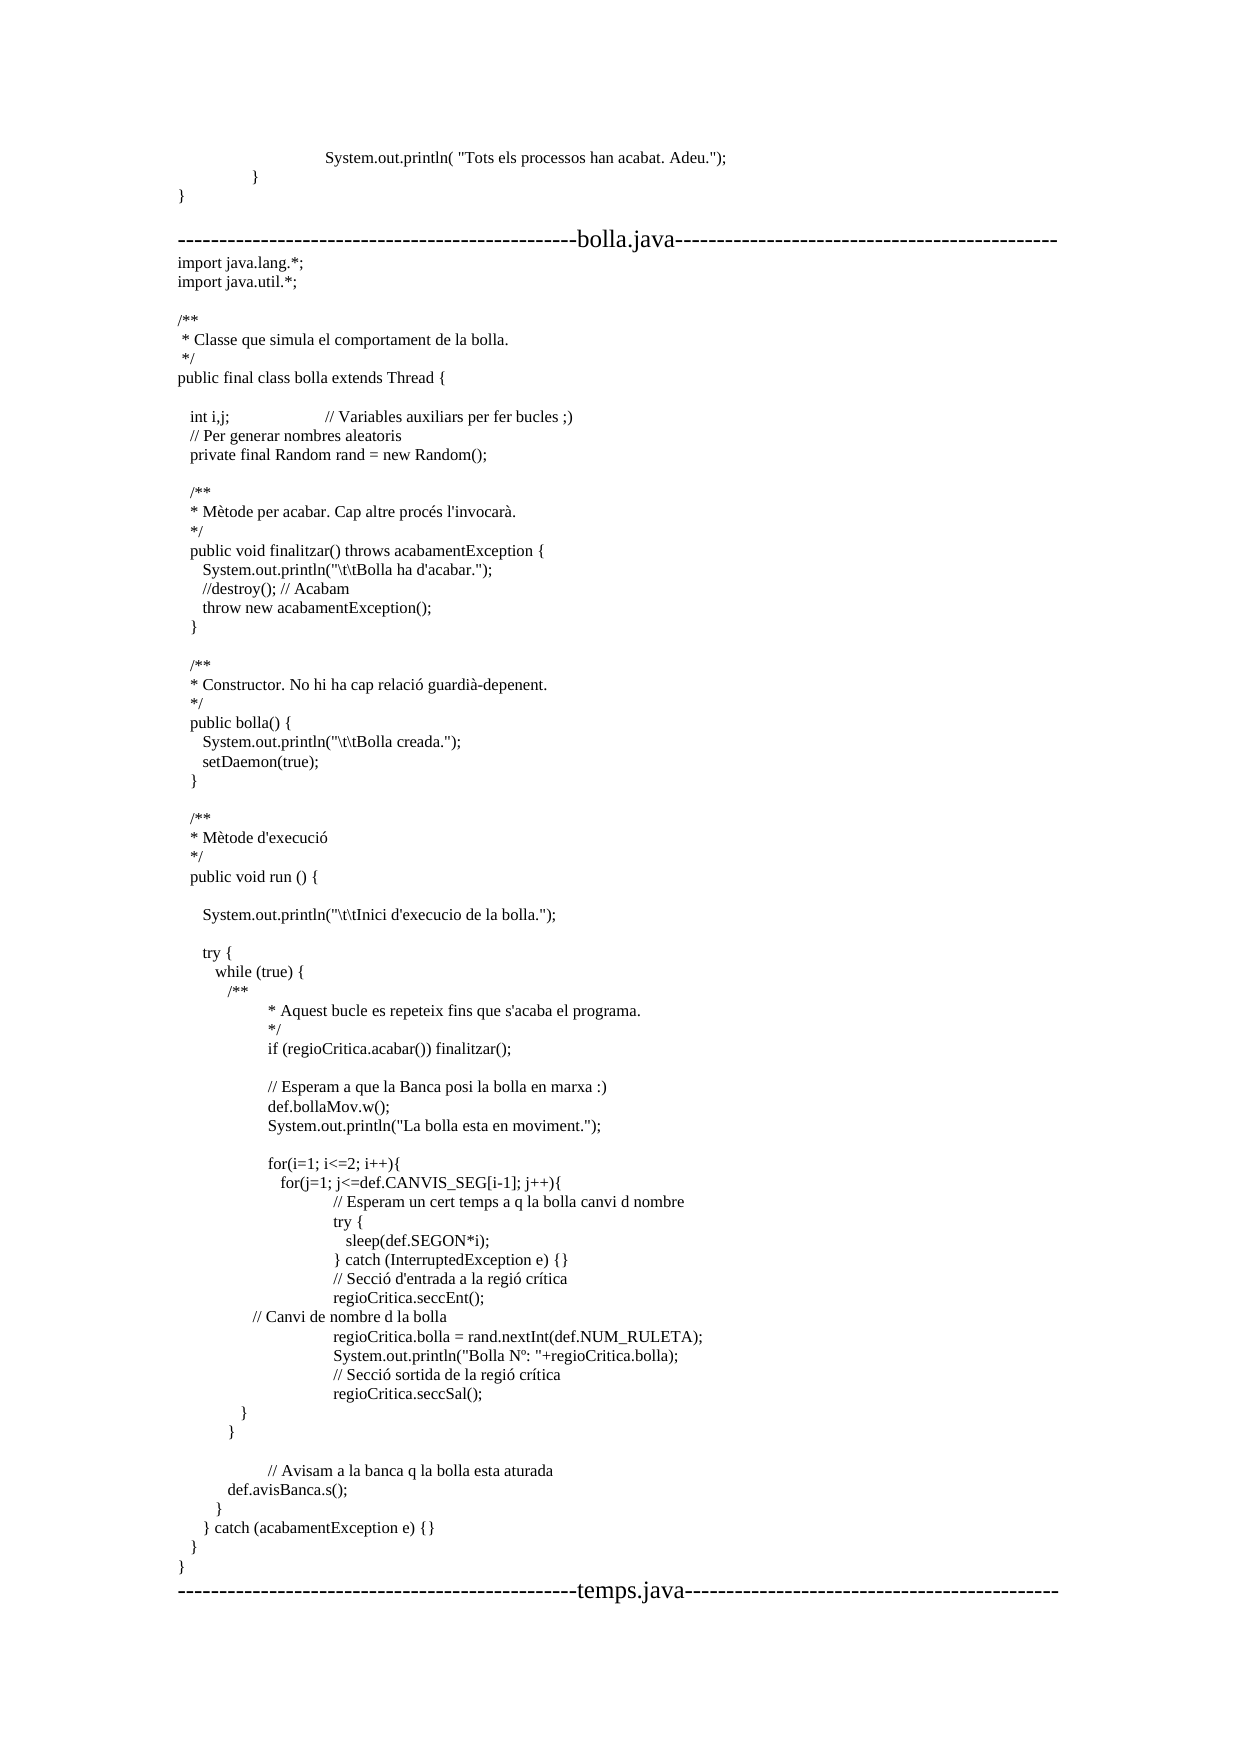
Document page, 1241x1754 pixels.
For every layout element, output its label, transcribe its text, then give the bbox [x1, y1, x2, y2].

text } [177, 617, 1063, 636]
text import java.lang.*; [177, 253, 1063, 272]
text sleep(def.SEGON*i); [177, 1231, 1063, 1250]
text } catch (InterruptedException e) {} [177, 1250, 1063, 1269]
text throw new acabamentException(); [177, 598, 1063, 617]
text * Mètode per acabar. Cap altre procés l'invocarà. [177, 502, 1063, 521]
text System.out.println("\t\tInici d'execucio de la bolla."); [177, 905, 1063, 924]
text System.out.println("\t\tBolla ha d'acabar."); [177, 560, 1063, 579]
text } [177, 1422, 1063, 1441]
text System.out.println("\t\tBolla creada."); [177, 732, 1063, 751]
text for(j=1; j<=def.CANVIS_SEG[i-1]; j++){ [177, 1173, 1063, 1192]
text def.bollaMov.w(); [177, 1096, 1063, 1116]
text * Classe que simula el comportament de la bolla. [177, 330, 1063, 349]
text * Aquest bucle es repeteix fins que s'acaba el programa. [177, 1001, 1063, 1020]
text */ [177, 847, 1063, 866]
text } [177, 186, 1063, 205]
text public final class bolla extends Thread { [177, 368, 1063, 387]
text ------------------------------------------------temps.java--------------------------------------------- [177, 1576, 1063, 1604]
text /** [177, 311, 1063, 330]
text System.out.println( "Tots els processos han acabat. Adeu."); [177, 148, 1063, 167]
text def.avisBanca.s(); [177, 1480, 1063, 1499]
text public bolla() { [177, 713, 1063, 732]
text private final Random rand = new Random(); [177, 445, 1063, 464]
text // Per generar nombres aleatoris [177, 426, 1063, 445]
text /** [177, 981, 1063, 1001]
text // Canvi de nombre d la bolla [177, 1307, 1063, 1326]
text regioCritica.seccEnt(); [177, 1288, 1063, 1307]
text /** [177, 483, 1063, 502]
text try { [177, 1211, 1063, 1231]
text } [177, 167, 1063, 186]
text } [177, 1556, 1063, 1576]
text } [177, 1403, 1063, 1422]
text */ [177, 1020, 1063, 1039]
text /** [177, 656, 1063, 675]
text // Avisam a la banca q la bolla esta aturada [177, 1461, 1063, 1480]
text public void run () { [177, 866, 1063, 886]
text regioCritica.bolla = rand.nextInt(def.NUM_RULETA); [177, 1326, 1063, 1346]
text // Esperam un cert temps a q la bolla canvi d nombre [177, 1192, 1063, 1211]
text * Mètode d'execució [177, 828, 1063, 847]
text setDaemon(true); [177, 751, 1063, 771]
text } [177, 1537, 1063, 1556]
text // Secció sortida de la regió crítica [177, 1365, 1063, 1384]
text /** [177, 809, 1063, 828]
text } catch (acabamentException e) {} [177, 1518, 1063, 1537]
text // Esperam a que la Banca posi la bolla en marxa :) [177, 1077, 1063, 1096]
text */ [177, 694, 1063, 713]
text */ [177, 349, 1063, 368]
text for(i=1; i<=2; i++){ [177, 1154, 1063, 1173]
text try { [177, 943, 1063, 962]
text */ [177, 521, 1063, 541]
text } [177, 771, 1063, 790]
text public void finalitzar() throws acabamentException { [177, 541, 1063, 560]
text System.out.println("Bolla Nº: "+regioCritica.bolla); [177, 1346, 1063, 1365]
text ------------------------------------------------bolla.java---------------------------------------------- [177, 224, 1063, 253]
text while (true) { [177, 962, 1063, 981]
text //destroy(); // Acabam [177, 579, 1063, 598]
text import java.util.*; [177, 272, 1063, 291]
text int i,j; // Variables auxiliars per fer bucles ;) [177, 406, 1063, 426]
text // Secció d'entrada a la regió crítica [177, 1269, 1063, 1288]
text if (regioCritica.acabar()) finalitzar(); [177, 1039, 1063, 1058]
text System.out.println("La bolla esta en moviment."); [177, 1116, 1063, 1135]
text regioCritica.seccSal(); [177, 1384, 1063, 1403]
text } [177, 1499, 1063, 1518]
text * Constructor. No hi ha cap relació guardià-depenent. [177, 675, 1063, 694]
